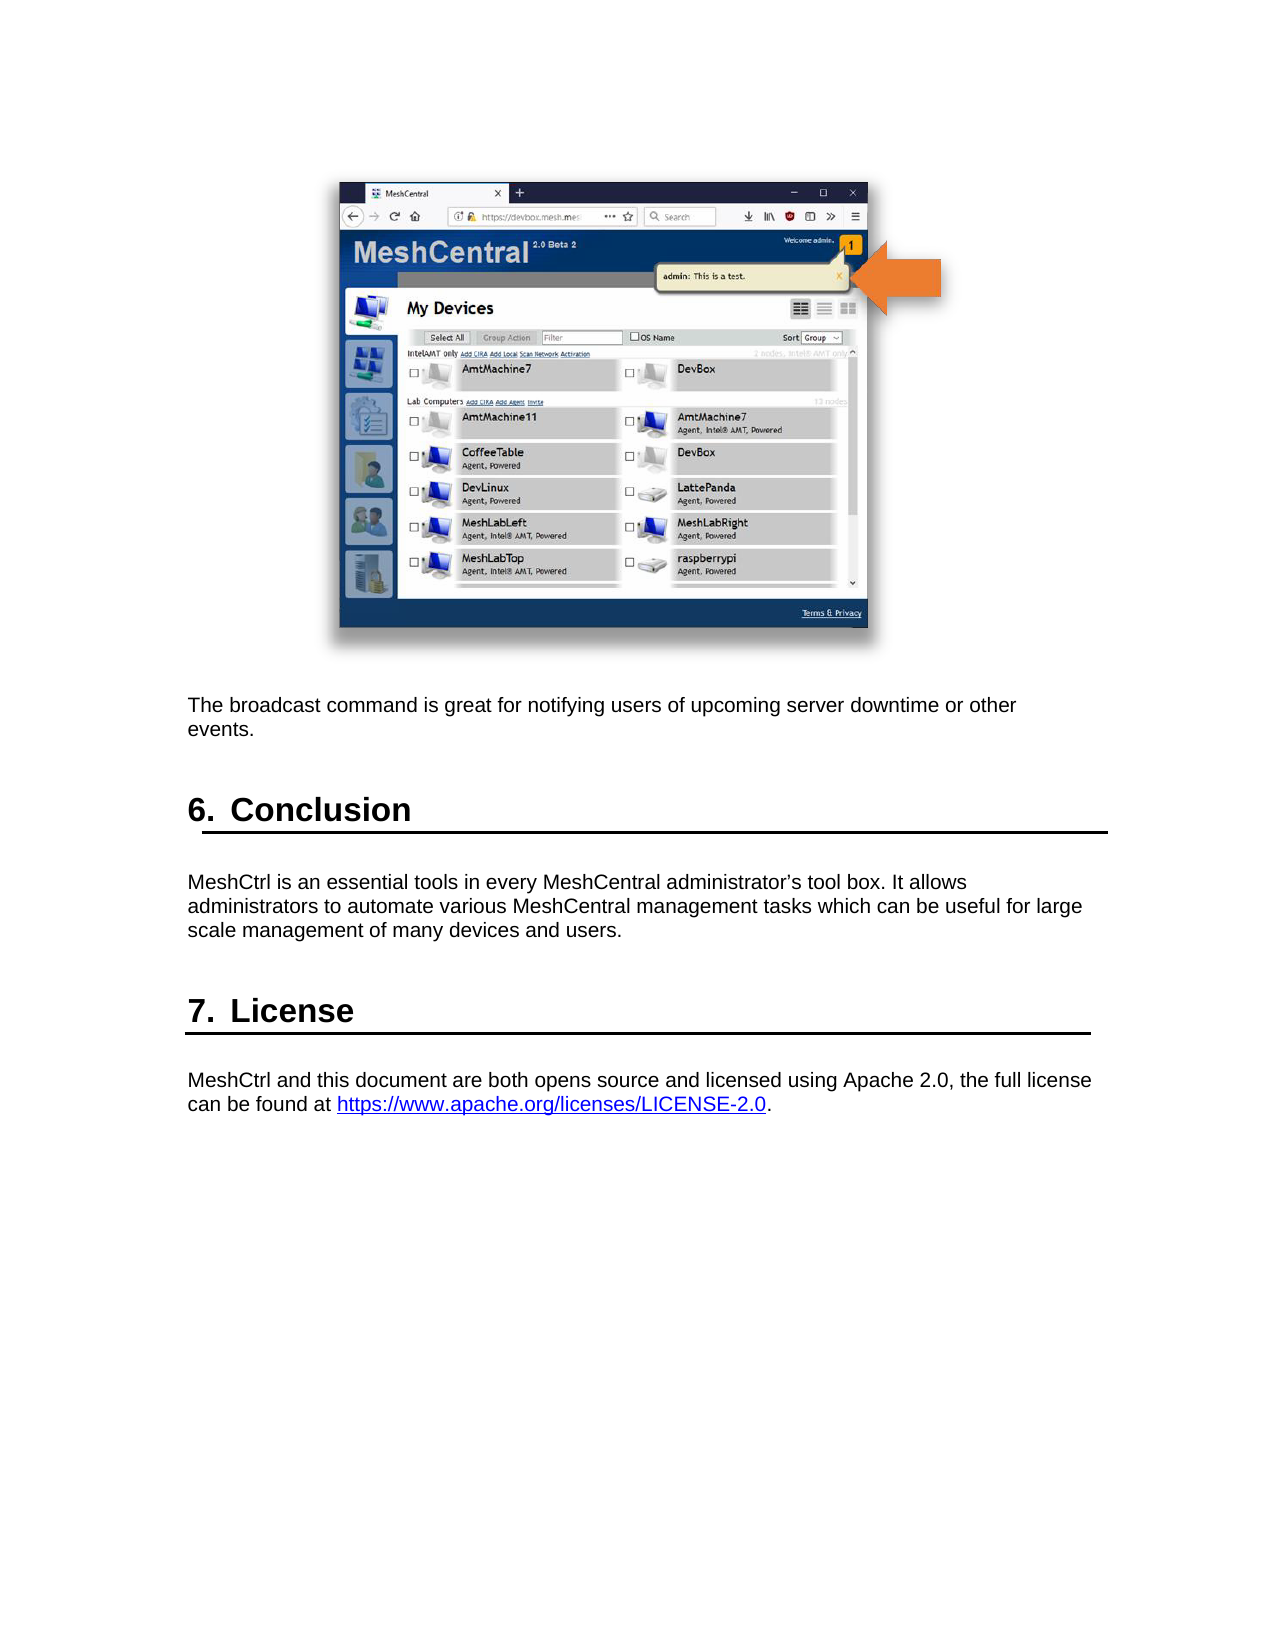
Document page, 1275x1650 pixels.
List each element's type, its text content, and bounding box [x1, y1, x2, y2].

text MeshCtrl and this document are both opens source and licensed using Apache 2.0, the full license can be found at https://www.apache.org/licenses/LICENSE-2.0. [187, 1068, 1095, 1116]
picture [309, 166, 966, 668]
subtitle Conclusion [187, 790, 1102, 828]
subtitle License [187, 991, 1102, 1029]
text MeshCtrl is an essential tools in every MeshCentral administrator’s tool box. It allows administrators to automate various MeshCentral management tasks which can be useful for large scale management of many devices and users. [187, 870, 1092, 942]
text The broadcast command is great for notifying users of upcoming server downtime or other events. [187, 693, 1081, 741]
